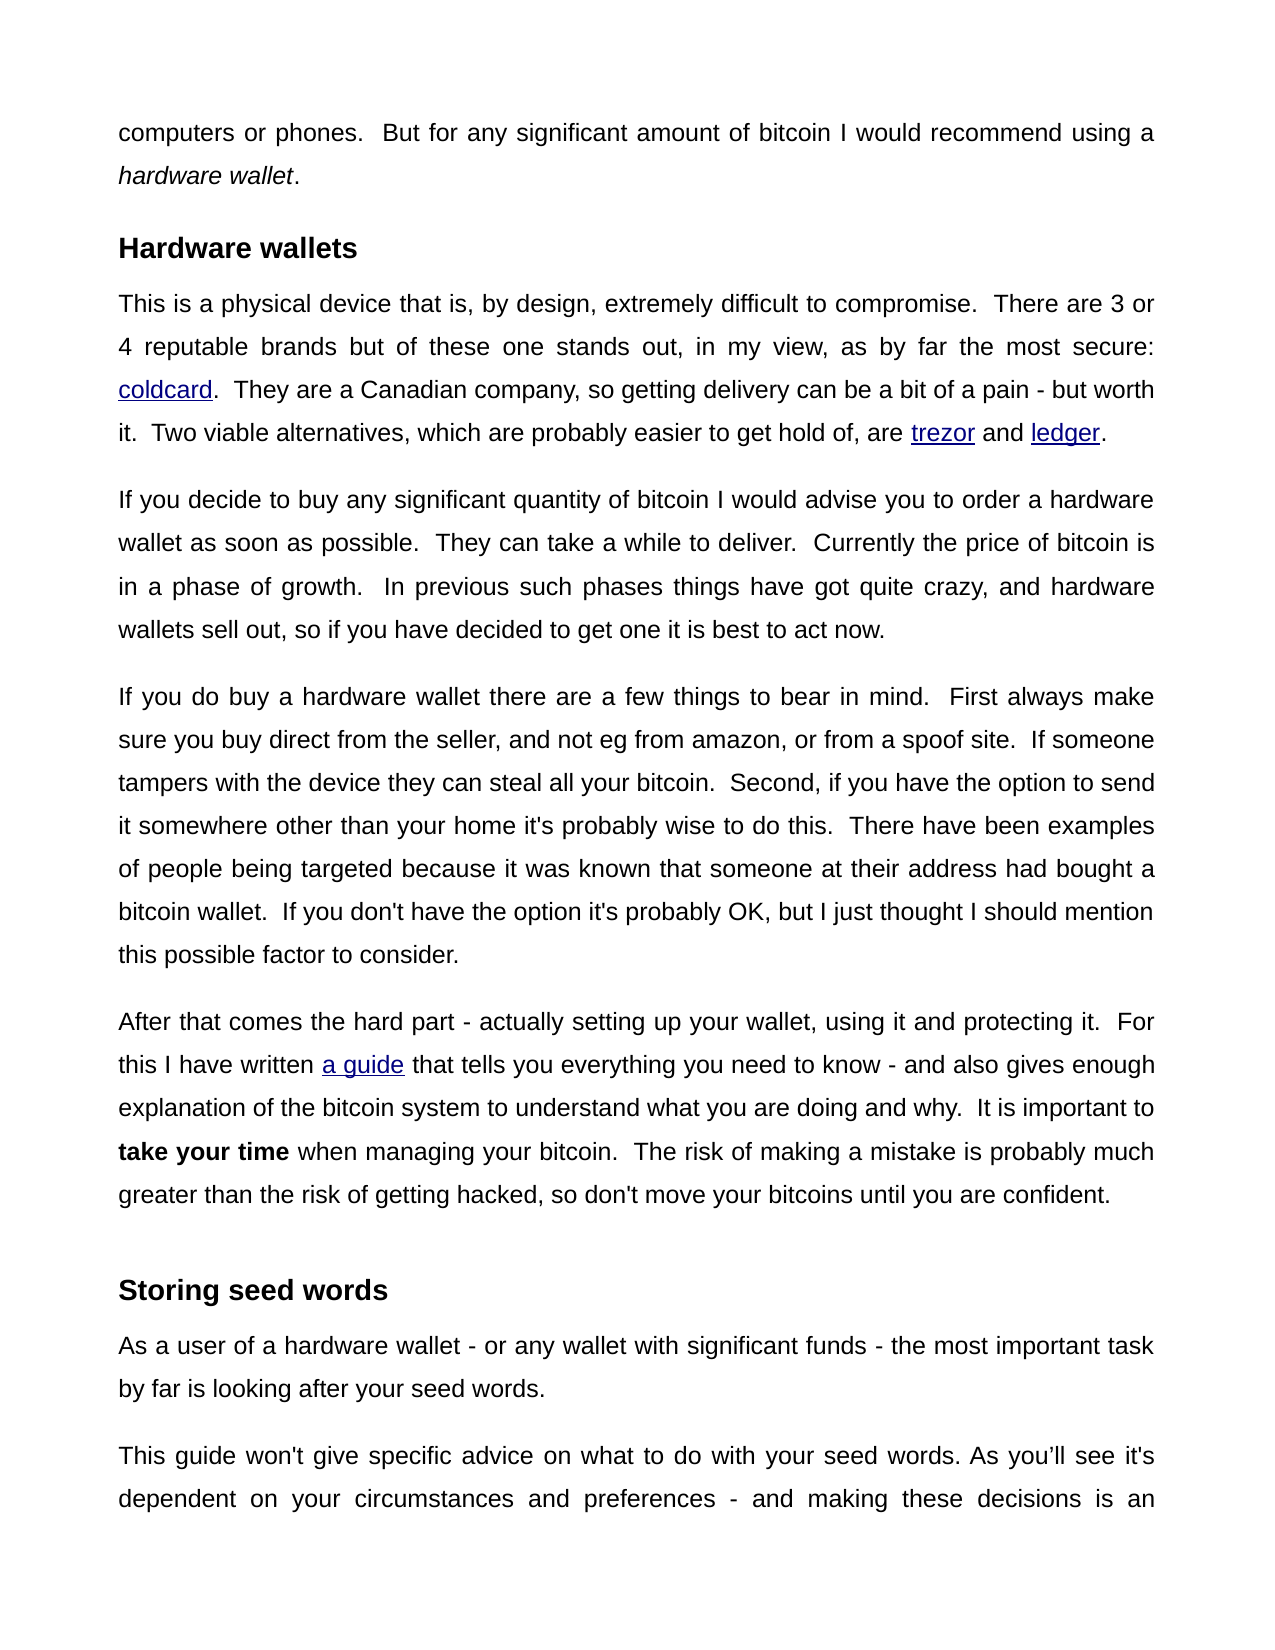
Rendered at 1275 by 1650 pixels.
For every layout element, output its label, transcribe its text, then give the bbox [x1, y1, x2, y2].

subtitle Storing seed words [118, 1273, 1157, 1307]
text This is a physical device that is, by design, extremely difficult to compromise. There are 3 or 4 reputable brands but of these one stands out, in my view, as by far the most secure: coldcard. They are a Canadian company, so getting delivery can be a bit of a pain - but worth it. Two viable alternatives, which are probably easier to get hold of, are trezor and ledger. [118, 289, 1157, 447]
text After that comes the hard part - actually setting up your wallet, using it and protecting it. For this I have written a guide that tells you everything you need to know - and also gives enough explanation of the bitcoin system to understand what you are doing and why. It is important to take your time when managing your bitcoin. The risk of making a mistake is probably much greater than the risk of getting hacked, so don't move your bitcoins until you are confident. [118, 1007, 1157, 1208]
text If you decide to buy any significant quantity of bitcoin I would advise you to order a hardware wallet as soon as possible. They can take a while to deliver. Currently the price of bitcoin is in a phase of growth. In previous such phases things have got quite crazy, and hardware wallets sell out, so if you have decided to get one it is best to act now. [118, 485, 1157, 643]
subtitle Hardware wallets [118, 231, 1157, 264]
text This guide won't give specific advice on what to do with your seed words. As you’ll see it's dependent on your circumstances and preferences - and making these decisions is an [118, 1441, 1157, 1513]
text As a user of a hardware wallet - or any wallet with significant funds - the most important task by far is looking after your seed words. [118, 1331, 1157, 1403]
text If you do buy a hardware wallet there are a few things to bear in mind. First always make sure you buy direct from the seller, and not eg from amazon, or from a spoof site. If someone tampers with the device they can steal all your bitcoin. Second, if you have the option to send it somewhere other than your home it's probably wise to do this. There have been examples of people being targeted because it was known that someone at their address had bought a bitcoin wallet. If you don't have the option it's probably OK, but I just thought I should mention this possible factor to consider. [118, 681, 1157, 969]
text computers or phones. But for any significant amount of bitcoin I would recommend using a hardware wallet. [118, 118, 1157, 190]
